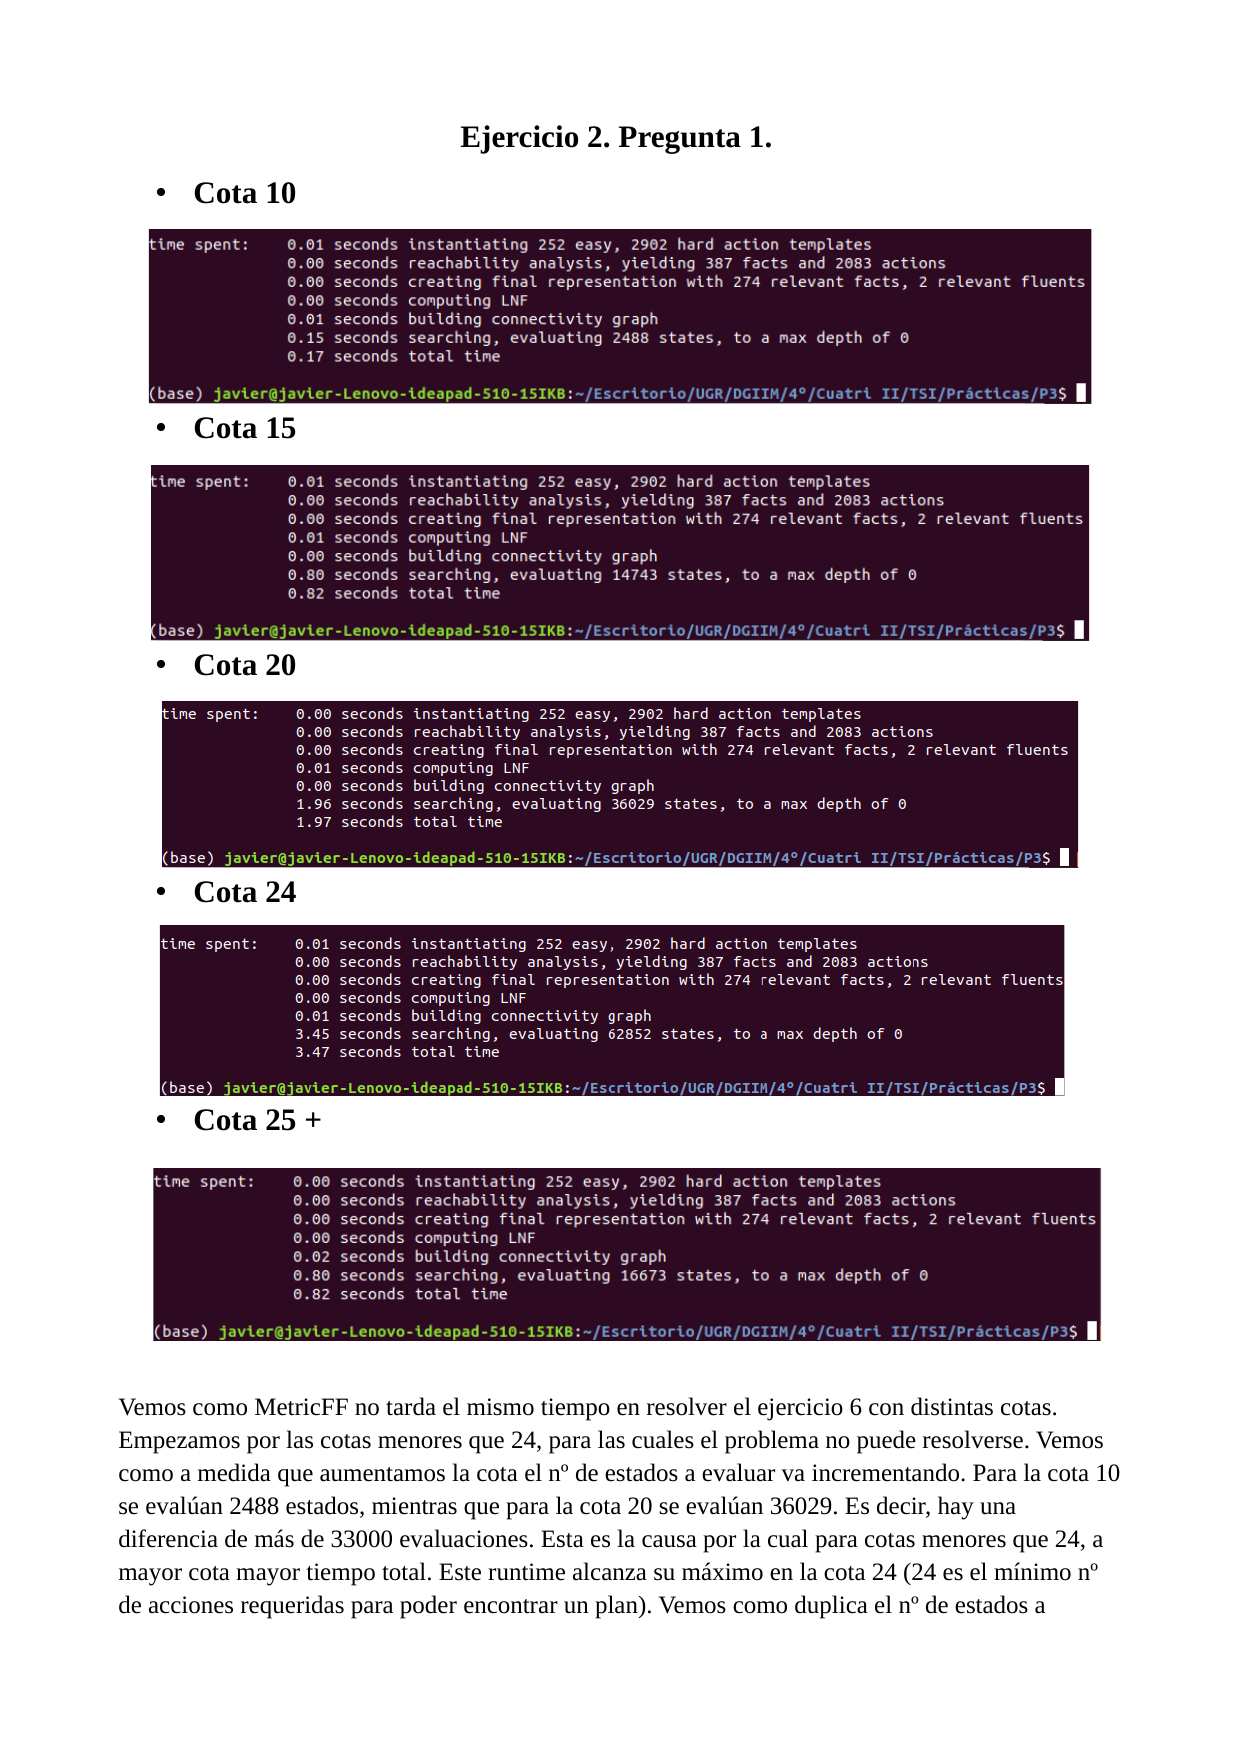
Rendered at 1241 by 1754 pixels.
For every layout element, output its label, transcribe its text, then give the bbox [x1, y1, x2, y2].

list Cota 25 + [156, 929, 1122, 1137]
picture [153, 1168, 1102, 1341]
list Cota 20 [156, 465, 1122, 682]
picture [159, 925, 1065, 1096]
text Ejercicio 2. Pregunta 1. [118, 118, 1122, 154]
list Cota 10 [156, 174, 1122, 210]
text Vemos como MetricFF no tarda el mismo tiempo en resolver el ejercicio 6 con distintas cotas. Empezamos por las cotas menores que 24, para las cuales el problema no puede resolverse. Vemos como a medida que aumentamos la cota el nº de estados a evaluar va incrementando. Para la cota 10 se evalúan 2488 estados, mientras que para la cota 20 se evalúan 36029. Es decir, hay una diferencia de más de 33000 evaluaciones. Esta es la causa por la cual para cotas menores que 24, a mayor cota mayor tiempo total. Este runtime alcanza su máximo en la cota 24 (24 es el mínimo nº de acciones requeridas para poder encontrar un plan). Vemos como duplica el nº de estados a [118, 1392, 1122, 1619]
picture [151, 465, 1090, 641]
list Cota 15 [156, 230, 1122, 445]
picture [148, 229, 1092, 404]
picture [162, 701, 1079, 868]
list Cota 24 [156, 702, 1122, 909]
